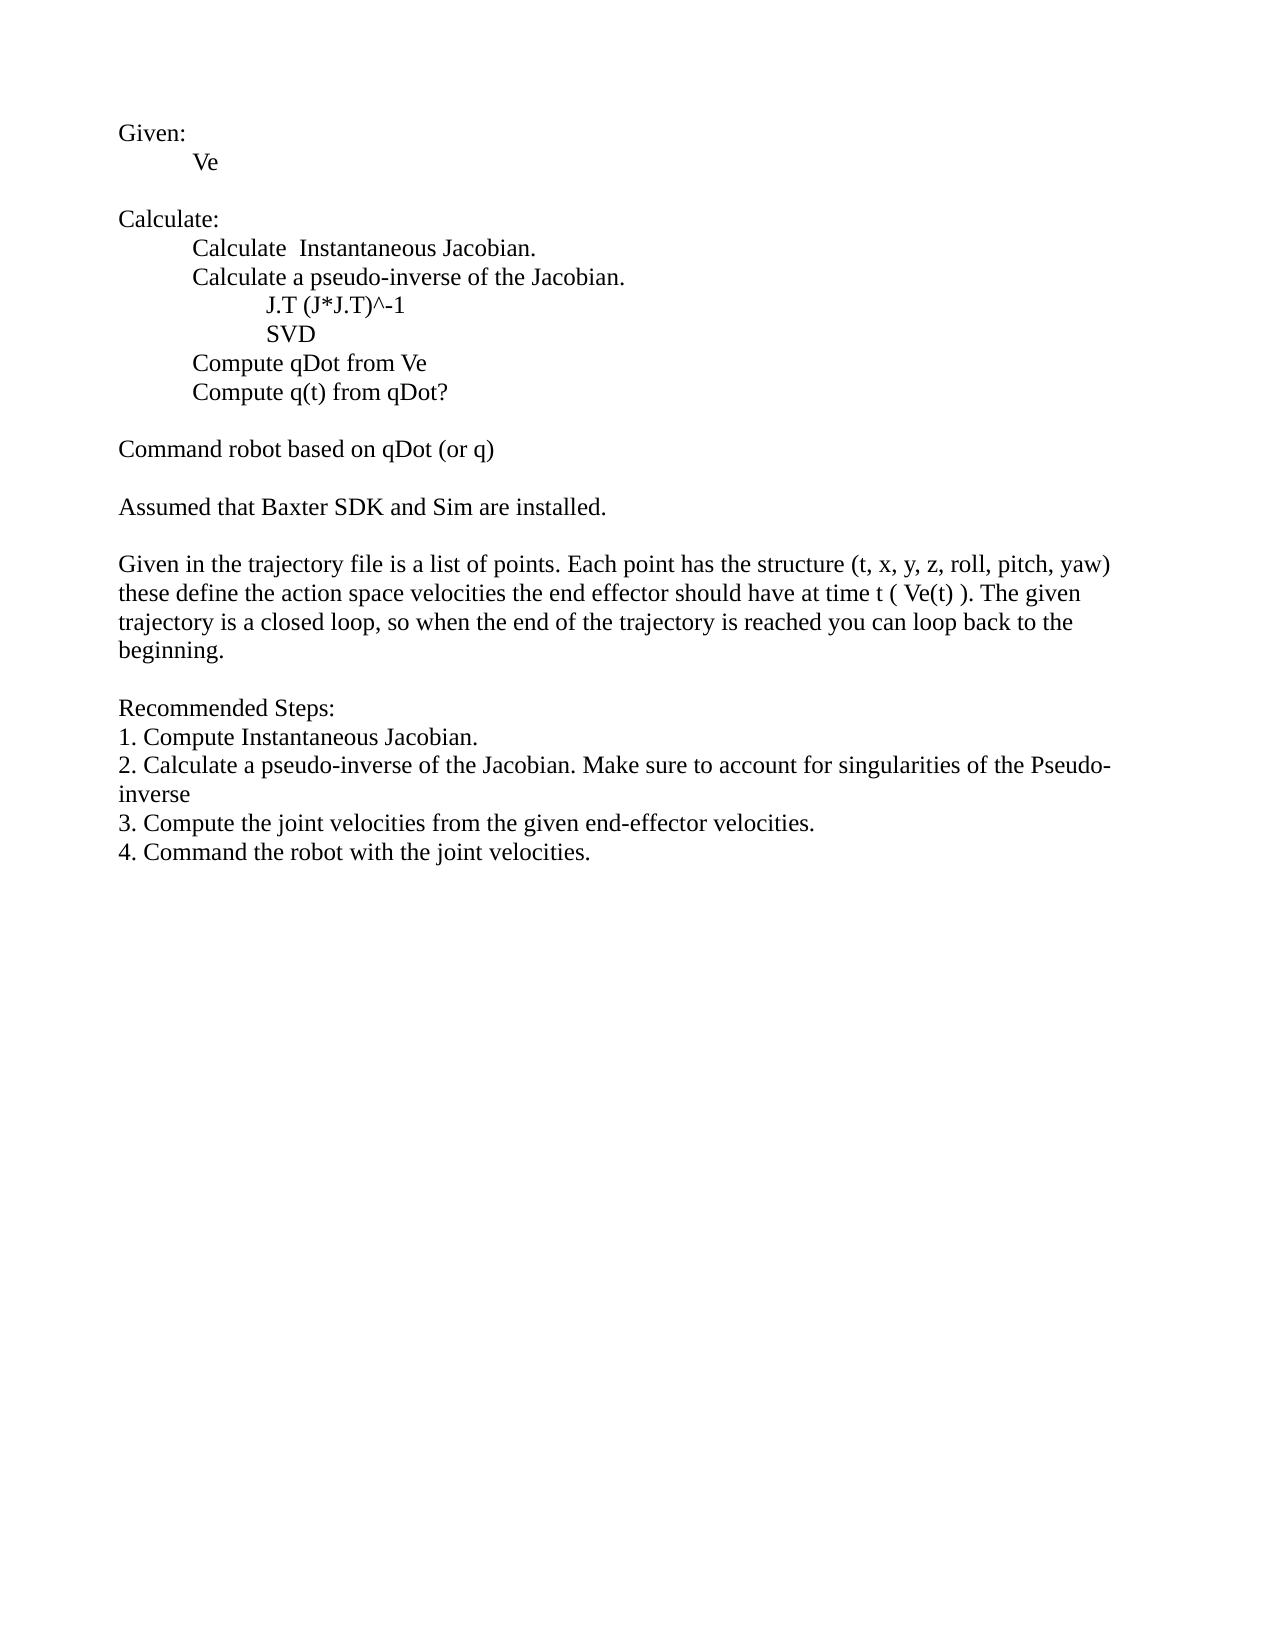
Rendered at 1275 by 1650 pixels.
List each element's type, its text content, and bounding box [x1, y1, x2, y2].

text Assumed that Baxter SDK and Sim are installed. [118, 492, 1157, 521]
text Given: [118, 118, 1157, 147]
text SVD [118, 319, 1157, 348]
text Given in the trajectory file is a list of points. Each point has the structure (t, x, y, z, roll, pitch, yaw) these define the action space velocities the end effector should have at time t ( Ve(t) ). The given trajectory is a closed loop, so when the end of the trajectory is reached you can loop back to the beginning. [118, 549, 1157, 664]
text Ve [118, 147, 1157, 176]
text 4. Command the robot with the joint velocities. [118, 837, 1157, 866]
text Compute q(t) from qDot? [118, 377, 1157, 406]
text J.T (J*J.T)^-1 [118, 291, 1157, 319]
text 1. Compute Instantaneous Jacobian. [118, 722, 1157, 751]
text 2. Calculate a pseudo-inverse of the Jacobian. Make sure to account for singularities of the Pseudo-inverse [118, 751, 1157, 808]
text 3. Compute the joint velocities from the given end-effector velocities. [118, 808, 1157, 837]
text Compute qDot from Ve [118, 348, 1157, 377]
text Calculate: [118, 204, 1157, 233]
text Calculate a pseudo-inverse of the Jacobian. [118, 262, 1157, 291]
text Calculate Instantaneous Jacobian. [118, 233, 1157, 262]
text Recommended Steps: [118, 693, 1157, 722]
text Command robot based on qDot (or q) [118, 434, 1157, 463]
